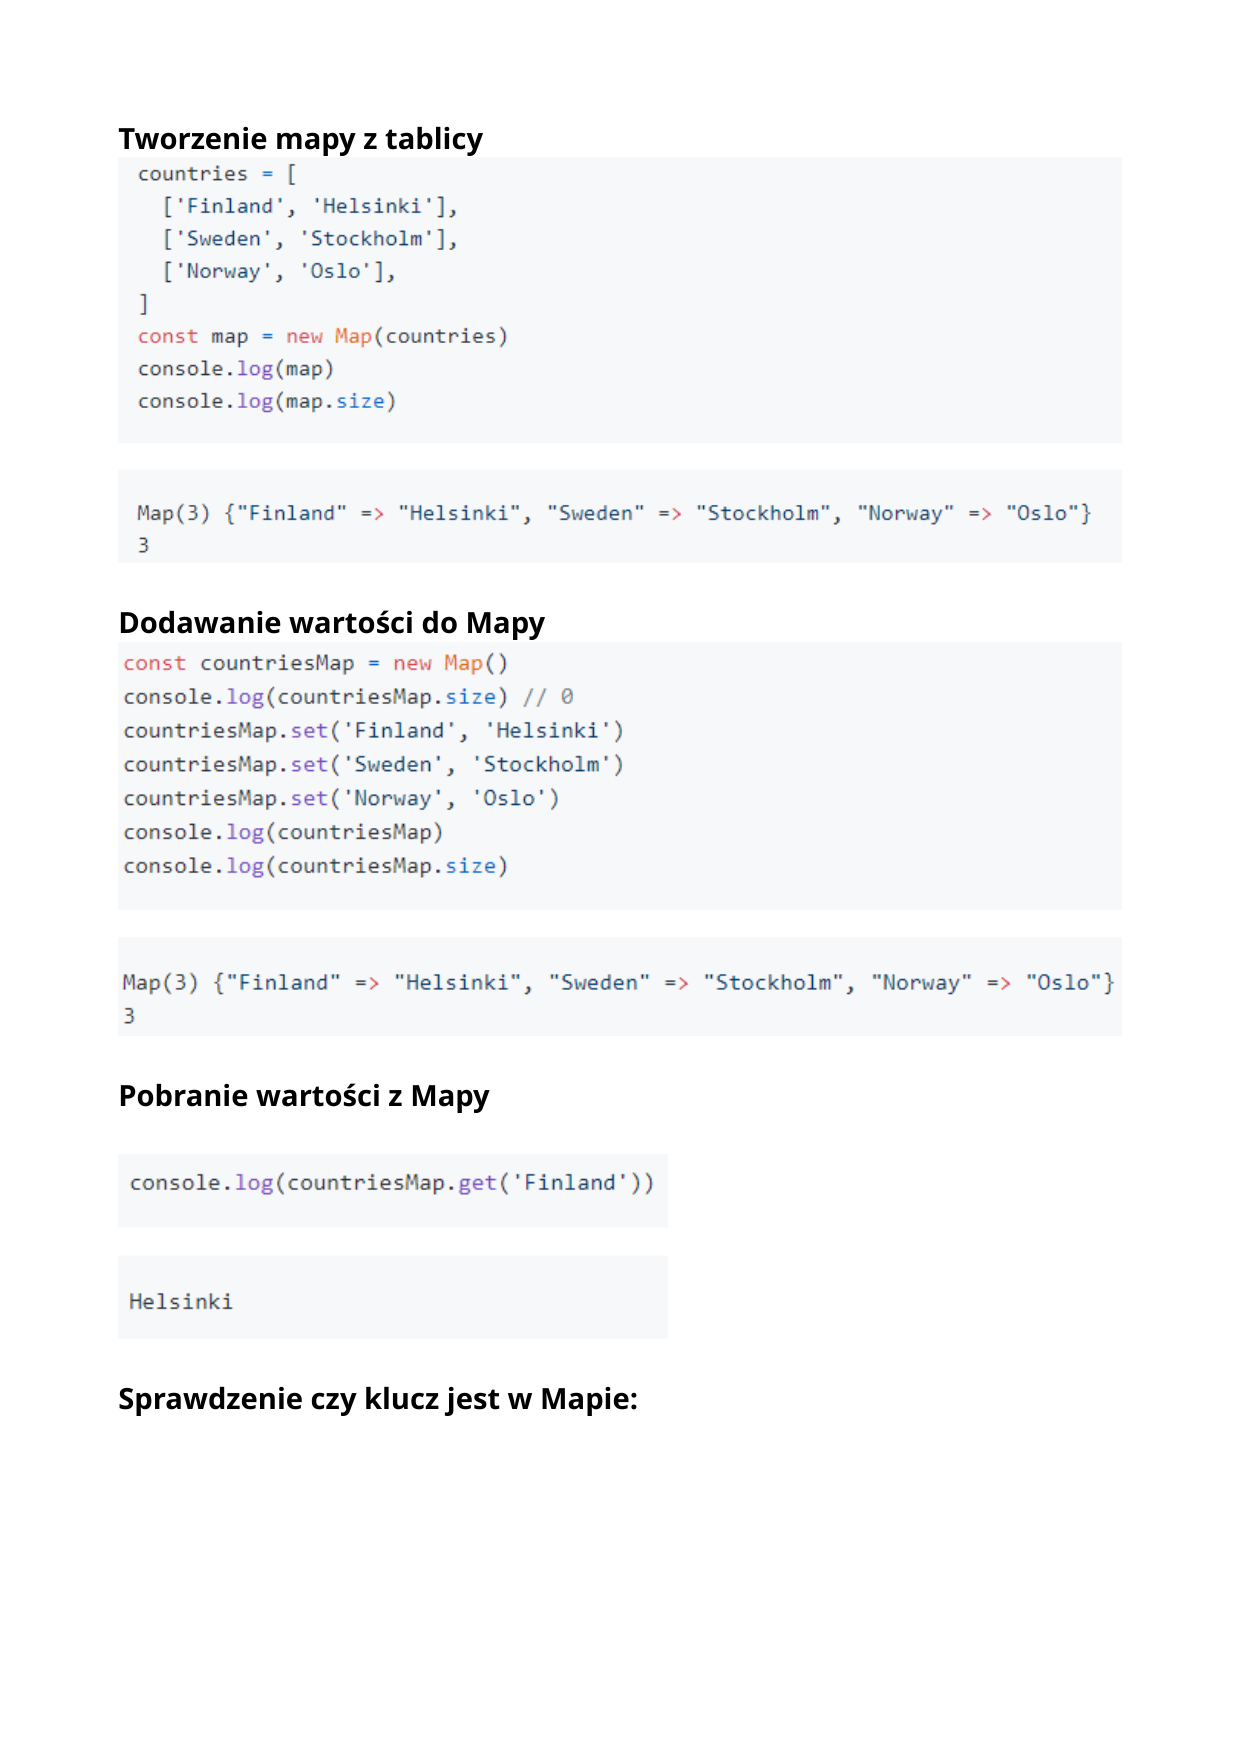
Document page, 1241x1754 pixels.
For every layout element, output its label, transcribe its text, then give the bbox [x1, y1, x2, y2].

picture [118, 157, 1123, 563]
text Tworzenie mapy z tablicy [118, 118, 1122, 157]
picture [118, 1154, 669, 1339]
text Pobranie wartości z Mapy [118, 1075, 1122, 1114]
picture [118, 642, 1123, 1036]
text Sprawdzenie czy klucz jest w Mapie: [118, 1378, 1122, 1418]
text Dodawanie wartości do Mapy [118, 602, 1122, 642]
